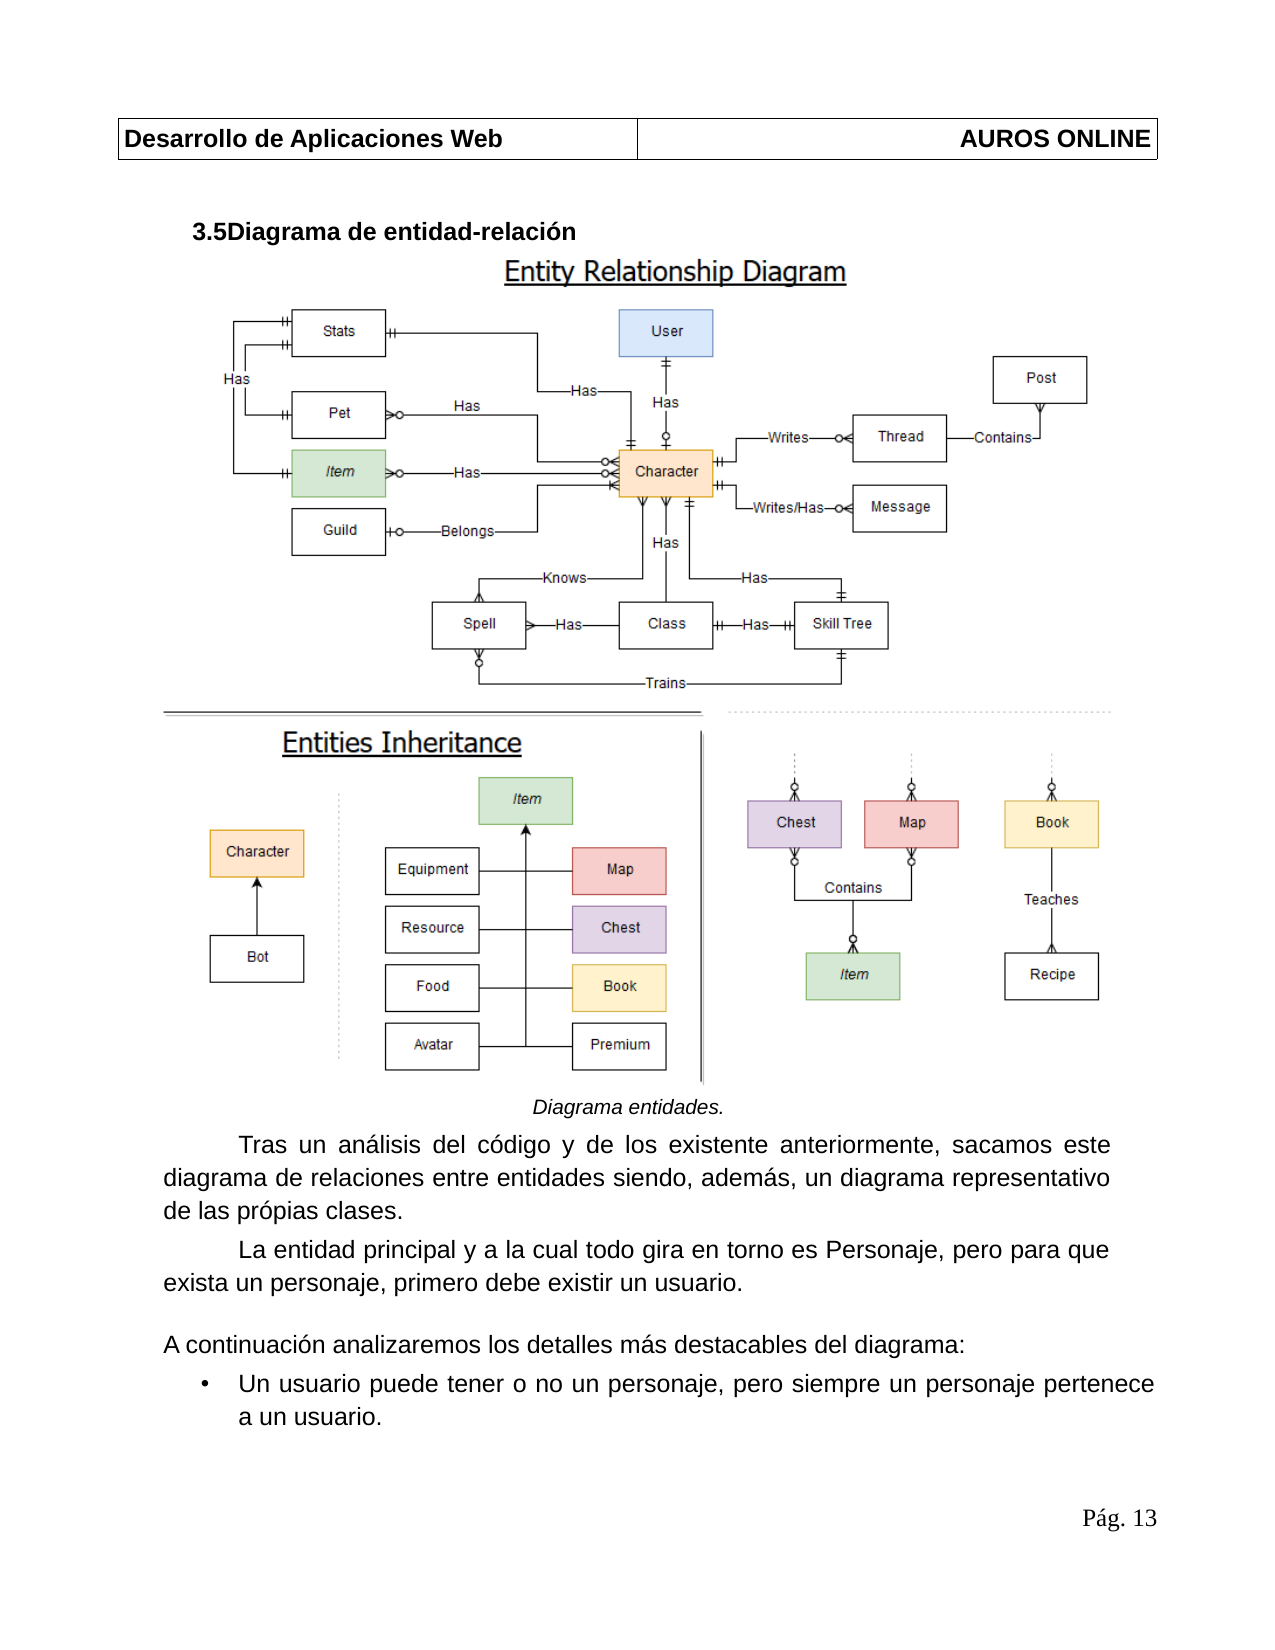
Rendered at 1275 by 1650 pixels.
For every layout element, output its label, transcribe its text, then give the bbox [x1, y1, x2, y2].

list Un usuario puede tener o no un personaje, pero siempre un personaje pertenece a un usuario. [201, 1369, 1157, 1431]
text 3.5Diagrama de entidad-relación [118, 217, 1157, 246]
text La entidad principal y a la cual todo gira en torno es Personaje, pero para que exista un personaje, primero debe existir un usuario. [163, 1235, 1112, 1297]
text Diagrama entidades. [163, 1087, 1112, 1120]
picture [163, 252, 1112, 1087]
text A continuación analizaremos los detalles más destacables del diagrama: [163, 1330, 1112, 1359]
text Tras un análisis del código y de los existente anteriormente, sacamos este diagrama de relaciones entre entidades siendo, además, un diagrama representativo de las própias clases. [163, 1130, 1112, 1225]
